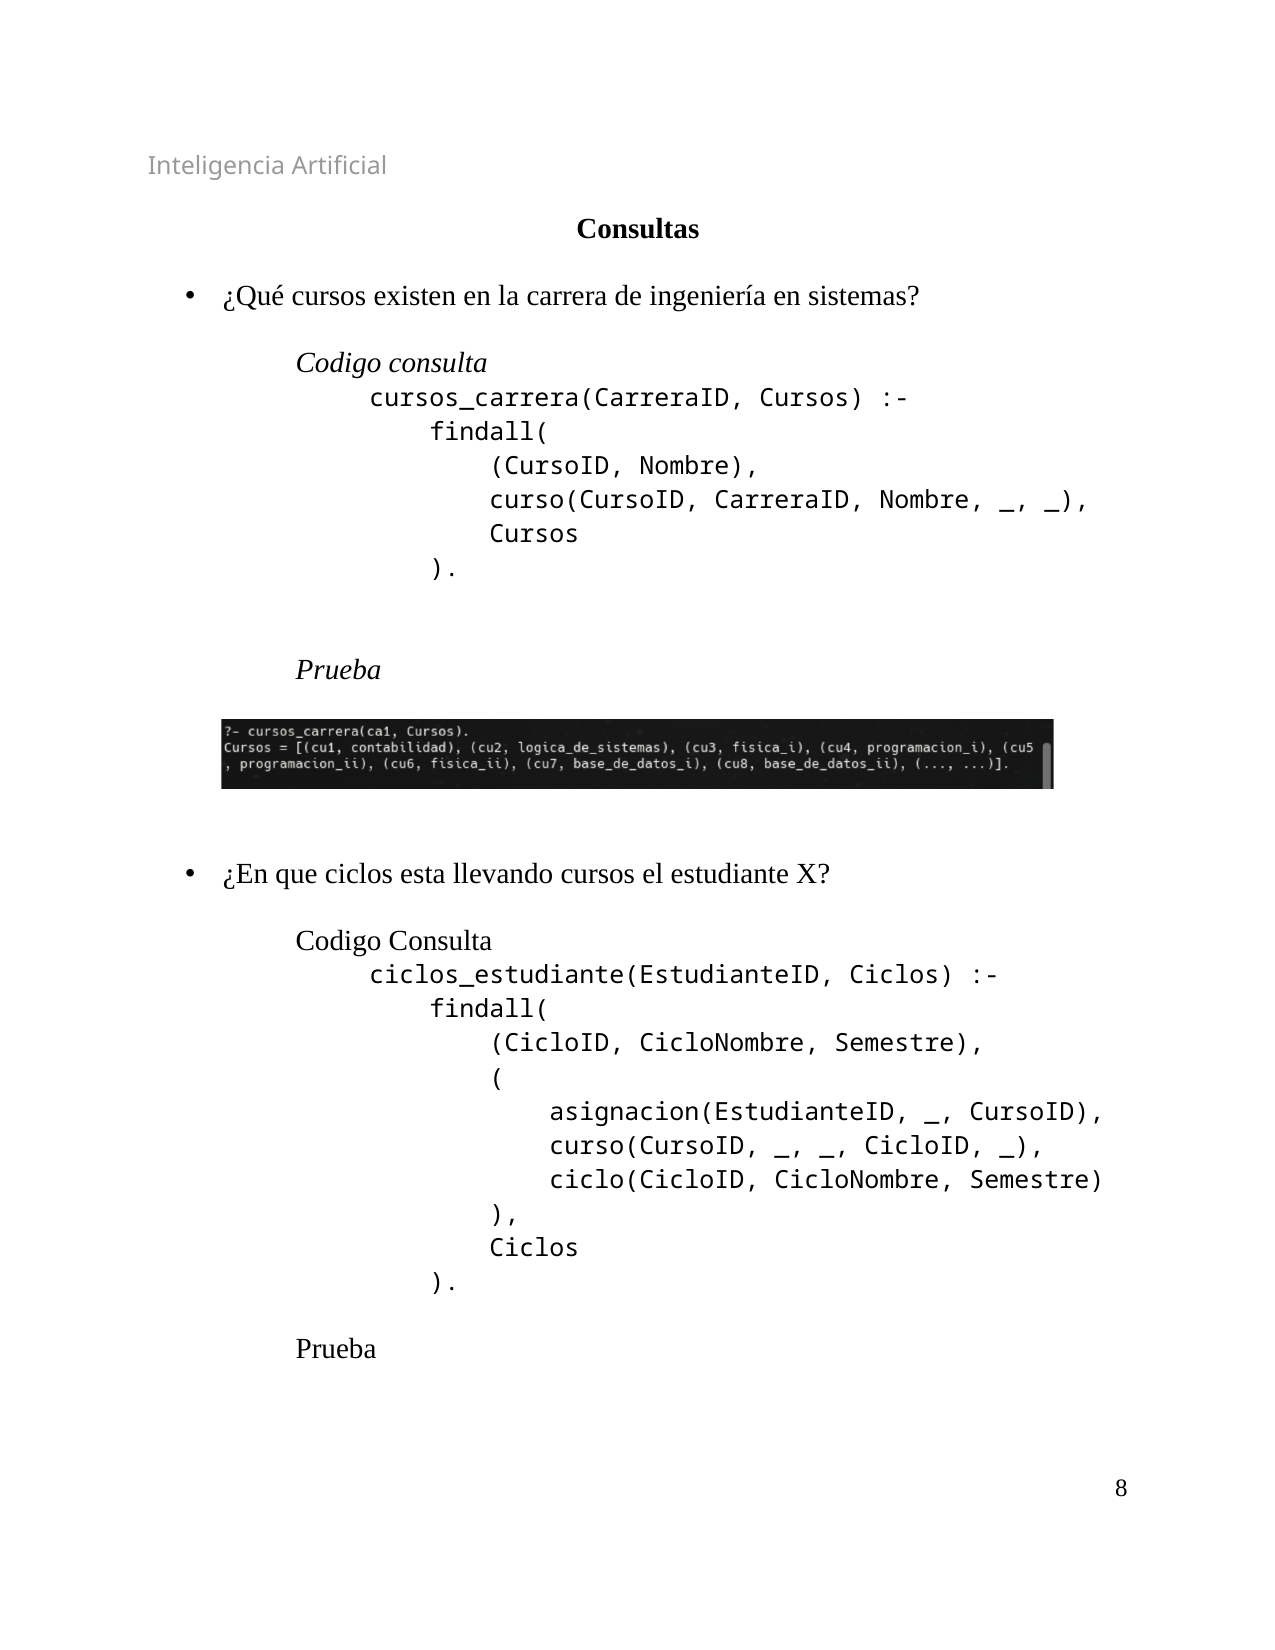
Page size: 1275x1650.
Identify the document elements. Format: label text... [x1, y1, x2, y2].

text (CicloID, CicloNombre, Semestre), [369, 1025, 1127, 1059]
text Prueba [295, 652, 1127, 686]
text curso(CursoID, _, _, CicloID, _), [369, 1127, 1127, 1161]
list ¿En que ciclos esta llevando cursos el estudiante X? [185, 856, 1127, 889]
text asignacion(EstudianteID, _, CursoID), [369, 1093, 1127, 1127]
text (CursoID, Nombre), [369, 448, 1127, 482]
text findall( [369, 991, 1127, 1025]
text Codigo Consulta [148, 923, 1127, 956]
text findall( [369, 413, 1127, 448]
text ciclos_estudiante(EstudianteID, Ciclos) :- [148, 956, 1127, 991]
text Ciclos [369, 1229, 1127, 1263]
list ¿Qué cursos existen en la carrera de ingeniería en sistemas? [185, 278, 1127, 312]
text ciclo(CicloID, CicloNombre, Semestre) [369, 1161, 1127, 1195]
text cursos_carrera(CarreraID, Cursos) :- [148, 379, 1127, 413]
text Cursos [369, 516, 1127, 550]
text ). [369, 1263, 1127, 1298]
text ( [369, 1059, 1127, 1093]
text Consultas [148, 211, 1127, 245]
text ). [369, 550, 1127, 584]
text curso(CursoID, CarreraID, Nombre, _, _), [369, 482, 1127, 516]
picture [221, 719, 1054, 789]
text ), [369, 1195, 1127, 1229]
text Prueba [148, 1331, 1127, 1365]
text Codigo consulta [148, 345, 1127, 379]
